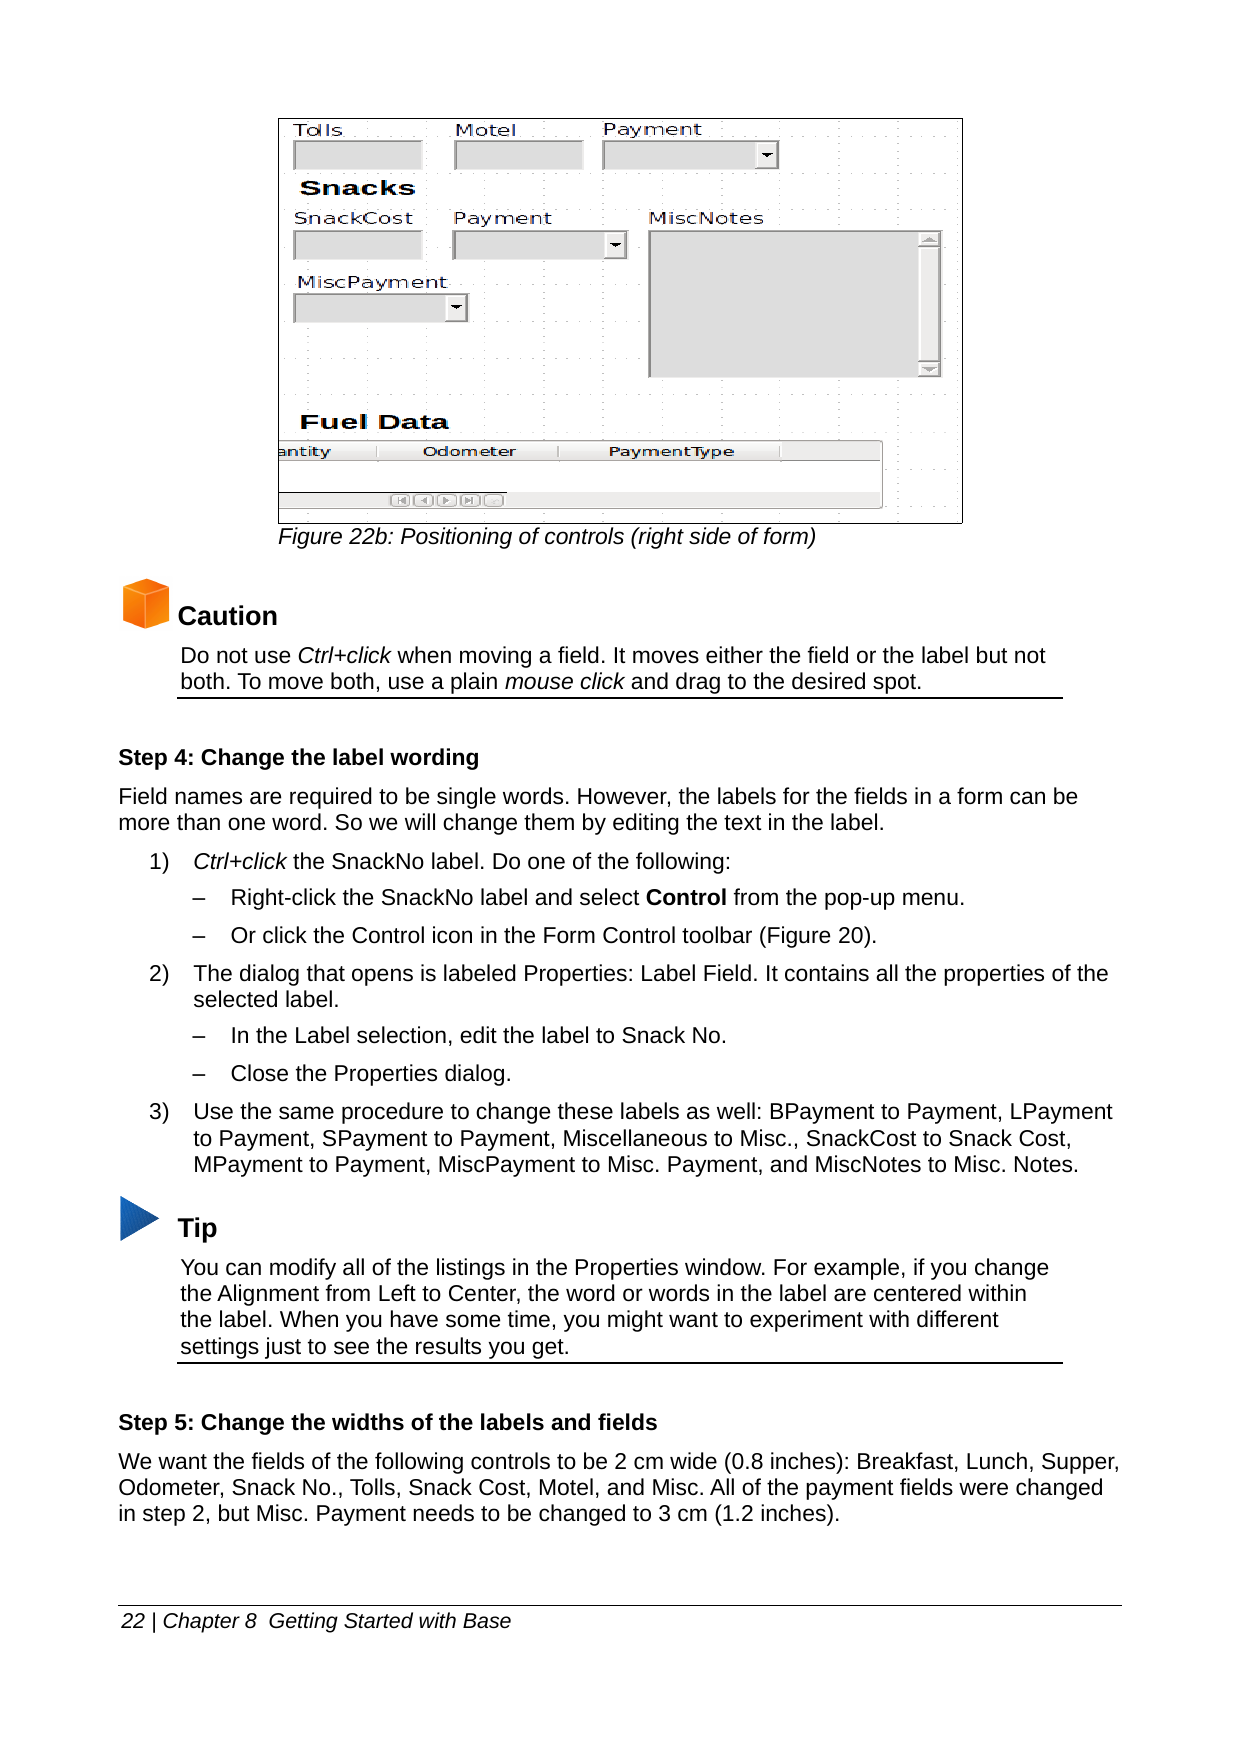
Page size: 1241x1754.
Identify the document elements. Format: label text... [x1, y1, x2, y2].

text Step 5: Change the widths of the labels and fields [118, 1409, 1122, 1435]
list Ctrl+click the SnackNo label. Do one of the following: [169, 848, 1122, 874]
text Do not use Ctrl+click when moving a field. It moves either the field or the label but not both. To move both, use a plain mouse click and drag to the desired spot. [177, 639, 1063, 697]
text Figure 22b: Positioning of controls (right side of form) [278, 524, 962, 549]
subtitle Caution [173, 576, 1122, 631]
list Or click the Control icon in the Form Control toolbar (Figure 20). [192, 922, 1122, 948]
list Close the Properties dialog. [192, 1060, 1122, 1086]
picture [279, 119, 962, 523]
subtitle Tip [118, 1194, 1122, 1243]
list Use the same procedure to change these labels as well: BPayment to Payment, LPayment to Payment, SPayment to Payment, Miscellaneous to Misc., SnackCost to Snack Cost, MPayment to Payment, MiscPayment to Misc. Payment, and MiscNotes to Misc. Notes. [169, 1098, 1122, 1177]
list The dialog that opens is labeled Properties: Label Field. It contains all the properties of the selected label. [169, 960, 1122, 1013]
text Step 4: Change the label wording [118, 744, 1122, 771]
text Field names are required to be single words. However, the labels for the fields in a form can be more than one word. So we will change them by editing the text in the label. [118, 783, 1122, 836]
list Right-click the SnackNo label and select Control from the pop-up menu. [192, 883, 1122, 910]
list In the Label selection, edit the label to Snack No. [192, 1022, 1122, 1048]
picture [119, 576, 173, 631]
text We want the fields of the following controls to be 2 cm wide (0.8 inches): Breakfast, Lunch, Supper, Odometer, Snack No., Tolls, Snack Cost, Motel, and Misc. All of the payment fields were changed in step 2, but Misc. Payment needs to be changed to 3 cm (1.2 inches). [118, 1448, 1122, 1527]
text You can modify all of the listings in the Properties window. For example, if you change the Alignment from Left to Center, the word or words in the label are centered within the label. When you have some time, you might want to experiment with different settings just to see the results you get. [177, 1251, 1063, 1362]
